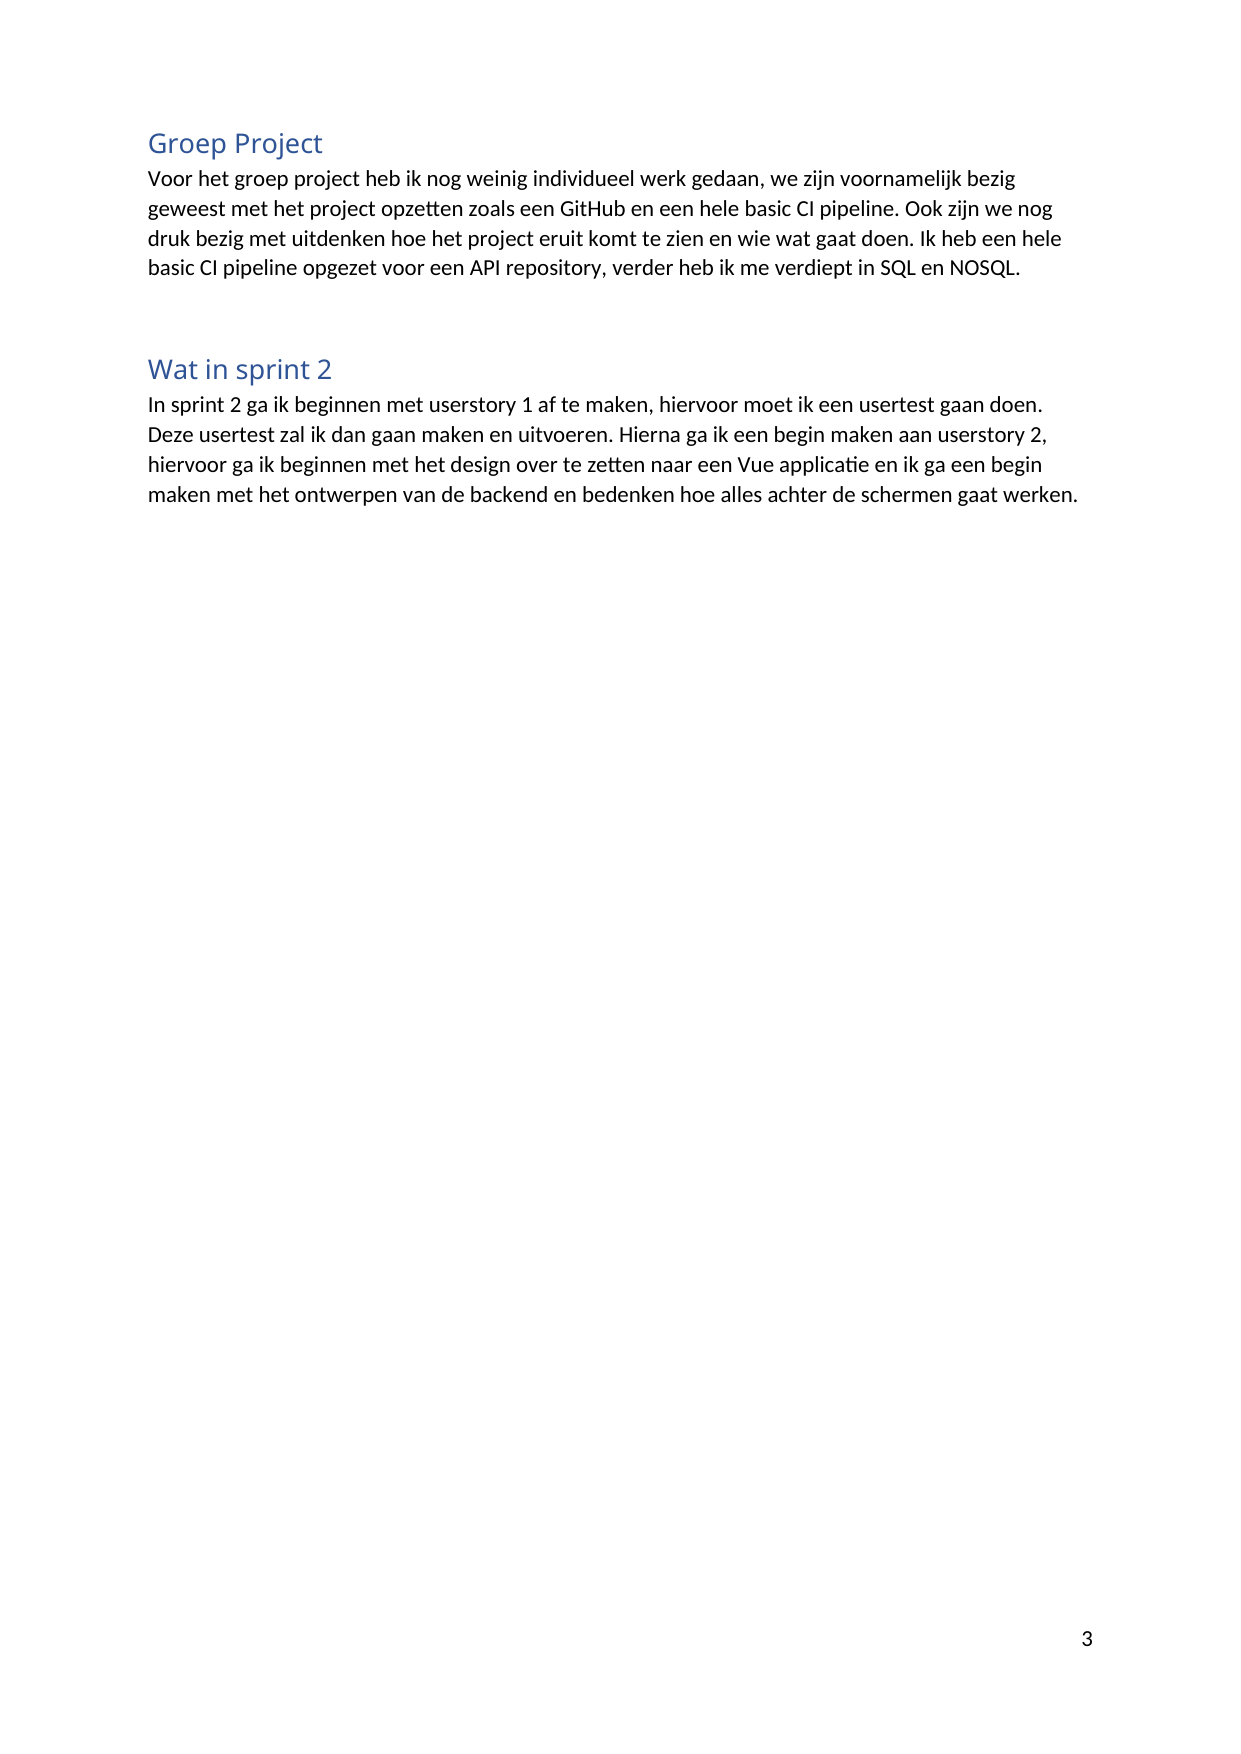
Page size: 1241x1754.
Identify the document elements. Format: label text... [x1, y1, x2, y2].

subtitle Groep Project [148, 124, 1093, 161]
text In sprint 2 ga ik beginnen met userstory 1 af te maken, hiervoor moet ik een usertest gaan doen. Deze usertest zal ik dan gaan maken en uitvoeren. Hierna ga ik een begin maken aan userstory 2, hiervoor ga ik beginnen met het design over te zetten naar een Vue applicatie en ik ga een begin maken met het ontwerpen van de backend en bedenken hoe alles achter de schermen gaat werken. [148, 390, 1093, 508]
subtitle Wat in sprint 2 [148, 351, 1093, 388]
text Voor het groep project heb ik nog weinig individueel werk gedaan, we zijn voornamelijk bezig geweest met het project opzetten zoals een GitHub en een hele basic CI pipeline. Ook zijn we nog druk bezig met uitdenken hoe het project eruit komt te zien en wie wat gaat doen. Ik heb een hele basic CI pipeline opgezet voor een API repository, verder heb ik me verdiept in SQL en NOSQL. [148, 164, 1093, 282]
